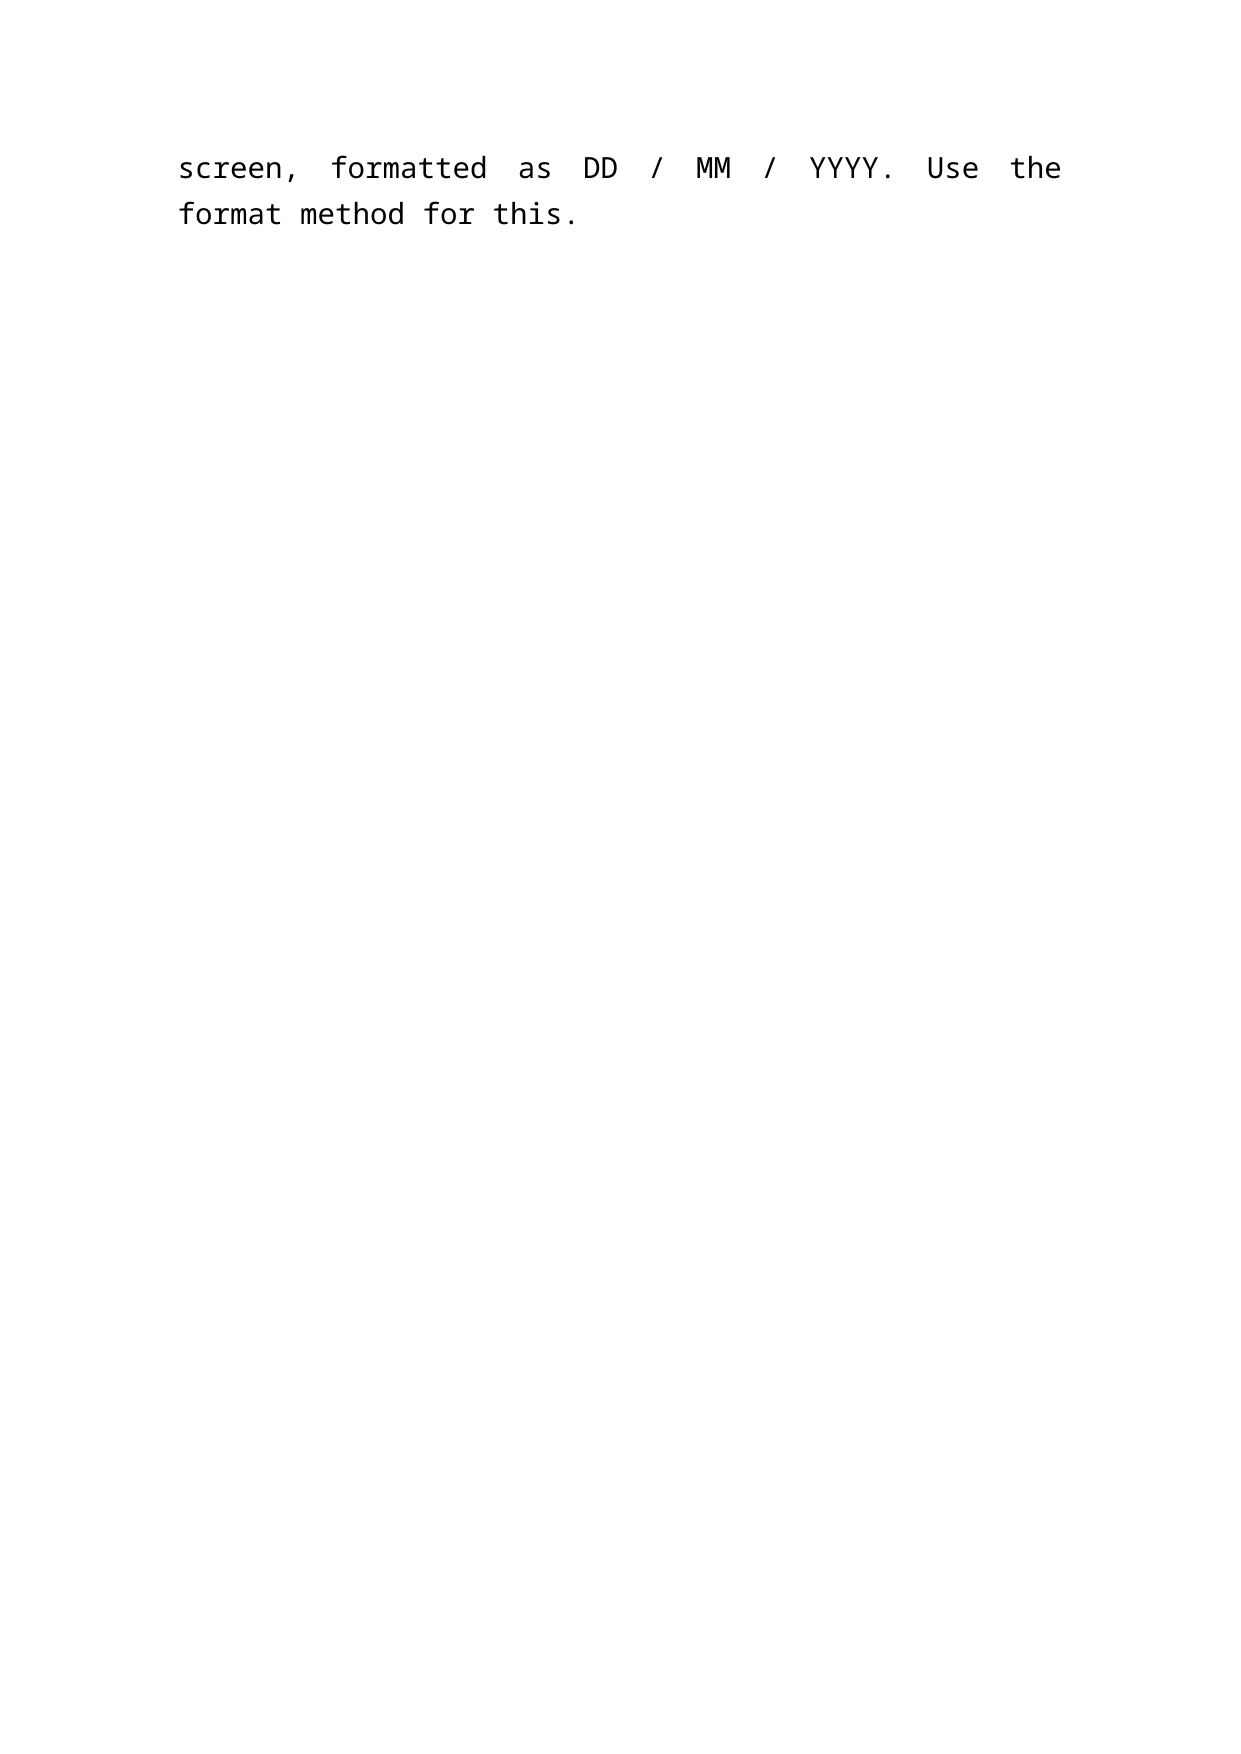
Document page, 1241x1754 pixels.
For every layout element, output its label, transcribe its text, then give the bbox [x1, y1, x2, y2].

text screen, formatted as DD / MM / YYYY. Use the format method for this. [177, 148, 1063, 233]
